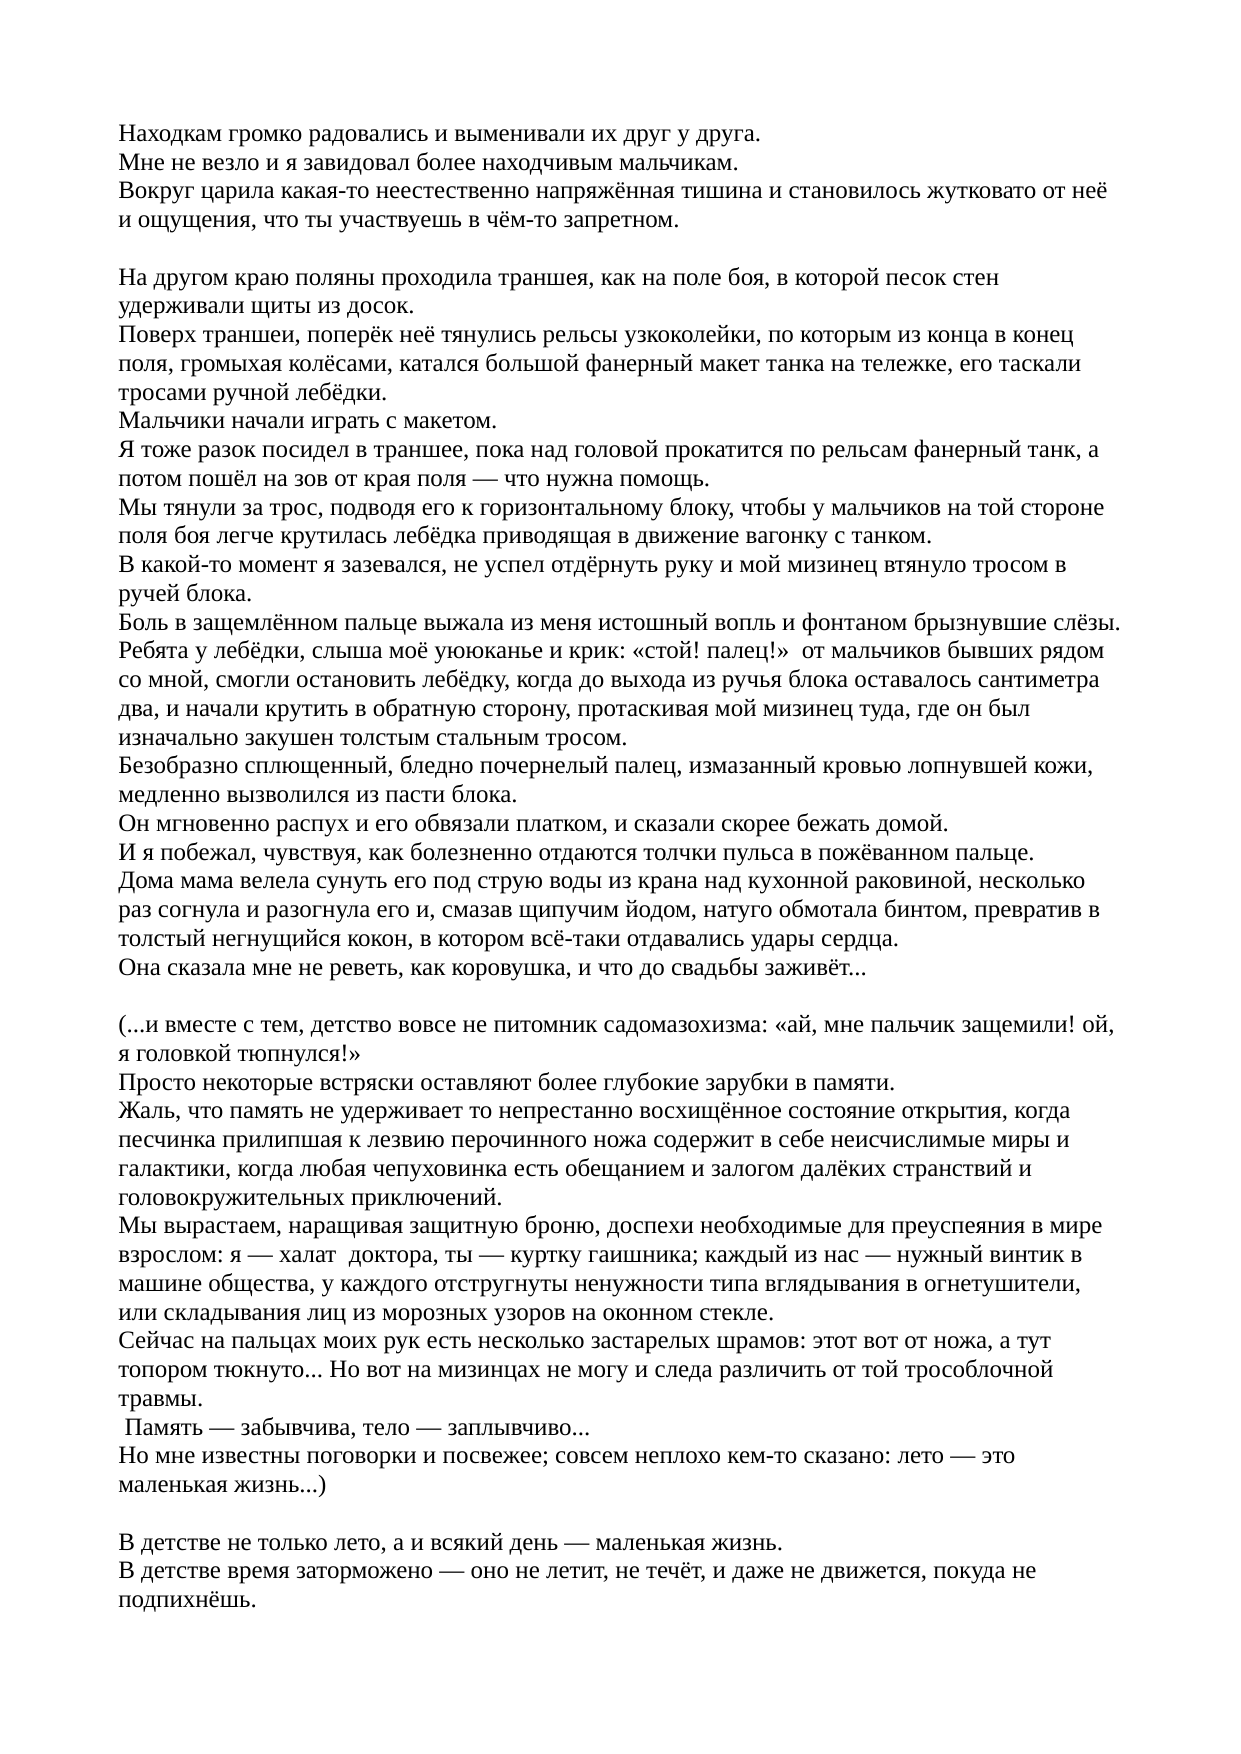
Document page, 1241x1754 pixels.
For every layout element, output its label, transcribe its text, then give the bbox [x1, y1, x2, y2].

text Безобразно сплющенный, бледно почернелый палец, измазанный кровью лопнувшей кожи, медленно вызволился из пасти блока. [118, 751, 1122, 808]
text Память — забывчива, тело — заплывчиво... [118, 1412, 1122, 1441]
text Поверх траншеи, поперёк неё тянулись рельсы узкоколейки, по которым из конца в конец поля, громыхая колёсами, катался большой фанерный макет танка на тележке, его таскали тросами ручной лебёдки. [118, 319, 1122, 406]
text Мальчики начали играть с макетом. [118, 406, 1122, 434]
text Находкам громко радовались и выменивали их друг у друга. [118, 118, 1122, 147]
text Жаль, что память не удерживает то непрестанно восхищённое состояние открытия, когда песчинка прилипшая к лезвию перочинного ножа содержит в себе неисчислимые миры и галактики, когда любая чепуховинка есть обещанием и залогом далёких странствий и головокружительных приключений. [118, 1096, 1122, 1211]
text Вокруг царила какая-то неестественно напряжённая тишина и становилось жутковато от неё и ощущения, что ты участвуешь в чём-то запретном. [118, 176, 1122, 233]
text Ребята у лебёдки, слыша моё уююканье и крик: «стой! палец!» от мальчиков бывших рядом со мной, смогли остановить лебёдку, когда до выхода из ручья блока оставалось сантиметра два, и начали крутить в обратную сторону, протаскивая мой мизинец туда, где он был изначально закушен толстым стальным тросом. [118, 636, 1122, 751]
text Он мгновенно распух и его обвязали платком, и сказали скорее бежать домой. [118, 808, 1122, 837]
text И я побежал, чувствуя, как болезненно отдаются толчки пульса в пожёванном пальце. [118, 837, 1122, 866]
text Она сказала мне не реветь, как коровушка, и что до свадьбы заживёт... [118, 952, 1122, 981]
text Дома мама велела сунуть его под струю воды из крана над кухонной раковиной, несколько раз согнула и разогнула его и, смазав щипучим йодом, натуго обмотала бинтом, превратив в толстый негнущийся кокон, в котором всё-таки отдавались удары сердца. [118, 866, 1122, 952]
text В какой-то момент я зазевался, не успел отдёрнуть руку и мой мизинец втянуло тросом в ручей блока. [118, 549, 1122, 607]
text Мне не везло и я завидовал более находчивым мальчикам. [118, 147, 1122, 176]
text Просто некоторые встряски оставляют более глубокие зарубки в памяти. [118, 1067, 1122, 1096]
text Но мне известны поговорки и посвежее; совсем неплохо кем-то сказано: лето — это маленькая жизнь...) [118, 1441, 1122, 1498]
text Я тоже разок посидел в траншее, пока над головой прокатится по рельсам фанерный танк, а потом пошёл на зов от края поля — что нужна помощь. [118, 434, 1122, 492]
text Сейчас на пальцах моих рук есть несколько застарелых шрамов: этот вот от ножа, а тут топором тюкнуто... Но вот на мизинцах не могу и следа различить от той трособлочной травмы. [118, 1326, 1122, 1412]
text В детстве время заторможено — оно не летит, не течёт, и даже не движется, покуда не подпихнёшь. [118, 1556, 1122, 1613]
text Мы вырастаем, наращивая защитную броню, доспехи необходимые для преуспеяния в мире взрослом: я — халат доктора, ты — куртку гаишника; каждый из нас — нужный винтик в машине общества, у каждого отстругнуты ненужности типа вглядывания в огнетушители, или складывания лиц из морозных узоров на оконном стекле. [118, 1211, 1122, 1326]
text На другом краю поляны проходила траншея, как на поле боя, в которой песок стен удерживали щиты из досок. [118, 262, 1122, 319]
text В детстве не только лето, а и всякий день — маленькая жизнь. [118, 1527, 1122, 1556]
text Боль в защемлённом пальце выжала из меня истошный вопль и фонтаном брызнувшие слёзы. [118, 607, 1122, 636]
text (...и вместе с тем, детство вовсе не питомник садомазохизма: «ай, мне пальчик защемили! ой, я головкой тюпнулся!» [118, 1009, 1122, 1067]
text Мы тянули за трос, подводя его к горизонтальному блоку, чтобы у мальчиков на той стороне поля боя легче крутилась лебёдка приводящая в движение вагонку с танком. [118, 492, 1122, 549]
